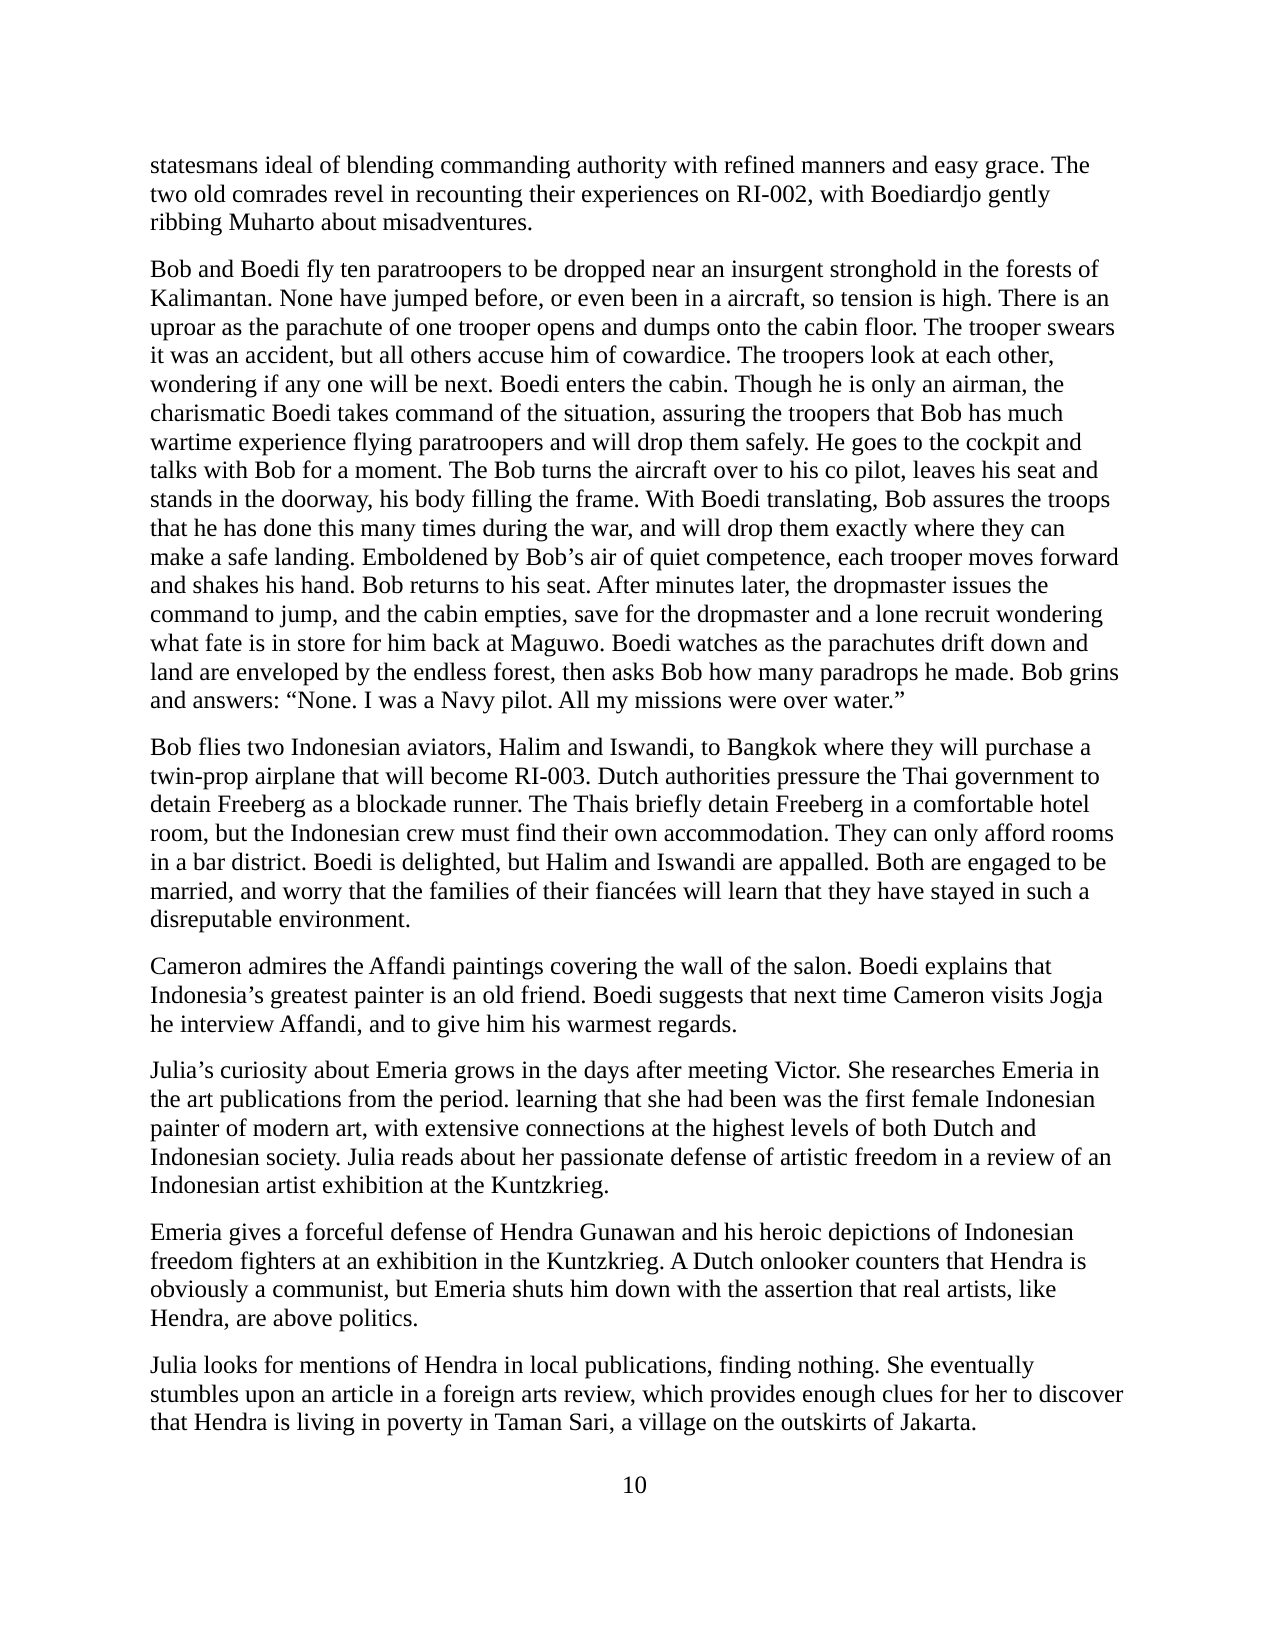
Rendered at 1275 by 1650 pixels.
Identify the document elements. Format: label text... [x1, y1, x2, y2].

text Julia’s curiosity about Emeria grows in the days after meeting Victor. She researches Emeria in the art publications from the period. learning that she had been was the first female Indonesian painter of modern art, with extensive connections at the highest levels of both Dutch and Indonesian society. Julia reads about her passionate defense of artistic freedom in a review of an Indonesian artist exhibition at the Kuntzkrieg. [150, 1055, 1125, 1199]
text statesmans ideal of blending commanding authority with refined manners and easy grace. The two old comrades revel in recounting their experiences on RI-002, with Boediardjo gently ribbing Muharto about misadventures. [150, 150, 1125, 236]
text Emeria gives a forceful defense of Hendra Gunawan and his heroic depictions of Indonesian freedom fighters at an exhibition in the Kuntzkrieg. A Dutch onlooker counters that Hendra is obviously a communist, but Emeria shuts him down with the assertion that real artists, like Hendra, are above politics. [150, 1217, 1125, 1332]
text Bob and Boedi fly ten paratroopers to be dropped near an insurgent stronghold in the forests of Kalimantan. None have jumped before, or even been in a aircraft, so tension is high. There is an uproar as the parachute of one trooper opens and dumps onto the cabin floor. The trooper swears it was an accident, but all others accuse him of cowardice. The troopers look at each other, wondering if any one will be next. Boedi enters the cabin. Though he is only an airman, the charismatic Boedi takes command of the situation, assuring the troopers that Bob has much wartime experience flying paratroopers and will drop them safely. He goes to the cockpit and talks with Bob for a moment. The Bob turns the aircraft over to his co pilot, leaves his seat and stands in the doorway, his body filling the frame. With Boedi translating, Bob assures the troops that he has done this many times during the war, and will drop them exactly where they can make a safe landing. Emboldened by Bob’s air of quiet competence, each trooper moves forward and shakes his hand. Bob returns to his seat. After minutes later, the dropmaster issues the command to jump, and the cabin empties, save for the dropmaster and a lone recruit wondering what fate is in store for him back at Maguwo. Boedi watches as the parachutes drift down and land are enveloped by the endless forest, then asks Bob how many paradrops he made. Bob grins and answers: “None. I was a Navy pilot. All my missions were over water.” [150, 254, 1125, 714]
text Julia looks for mentions of Hendra in local publications, finding nothing. She eventually stumbles upon an article in a foreign arts review, which provides enough clues for her to discover that Hendra is living in poverty in Taman Sari, a village on the outskirts of Jakarta. [150, 1350, 1125, 1436]
text Bob flies two Indonesian aviators, Halim and Iswandi, to Bangkok where they will purchase a twin-prop airplane that will become RI-003. Dutch authorities pressure the Thai government to detain Freeberg as a blockade runner. The Thais briefly detain Freeberg in a comfortable hotel room, but the Indonesian crew must find their own accommodation. They can only afford rooms in a bar district. Boedi is delighted, but Halim and Iswandi are appalled. Both are engaged to be married, and worry that the families of their fiancées will learn that they have stayed in such a disreputable environment. [150, 732, 1125, 933]
text Cameron admires the Affandi paintings covering the wall of the salon. Boedi explains that Indonesia’s greatest painter is an old friend. Boedi suggests that next time Cameron visits Jogja he interview Affandi, and to give him his warmest regards. [150, 951, 1125, 1037]
